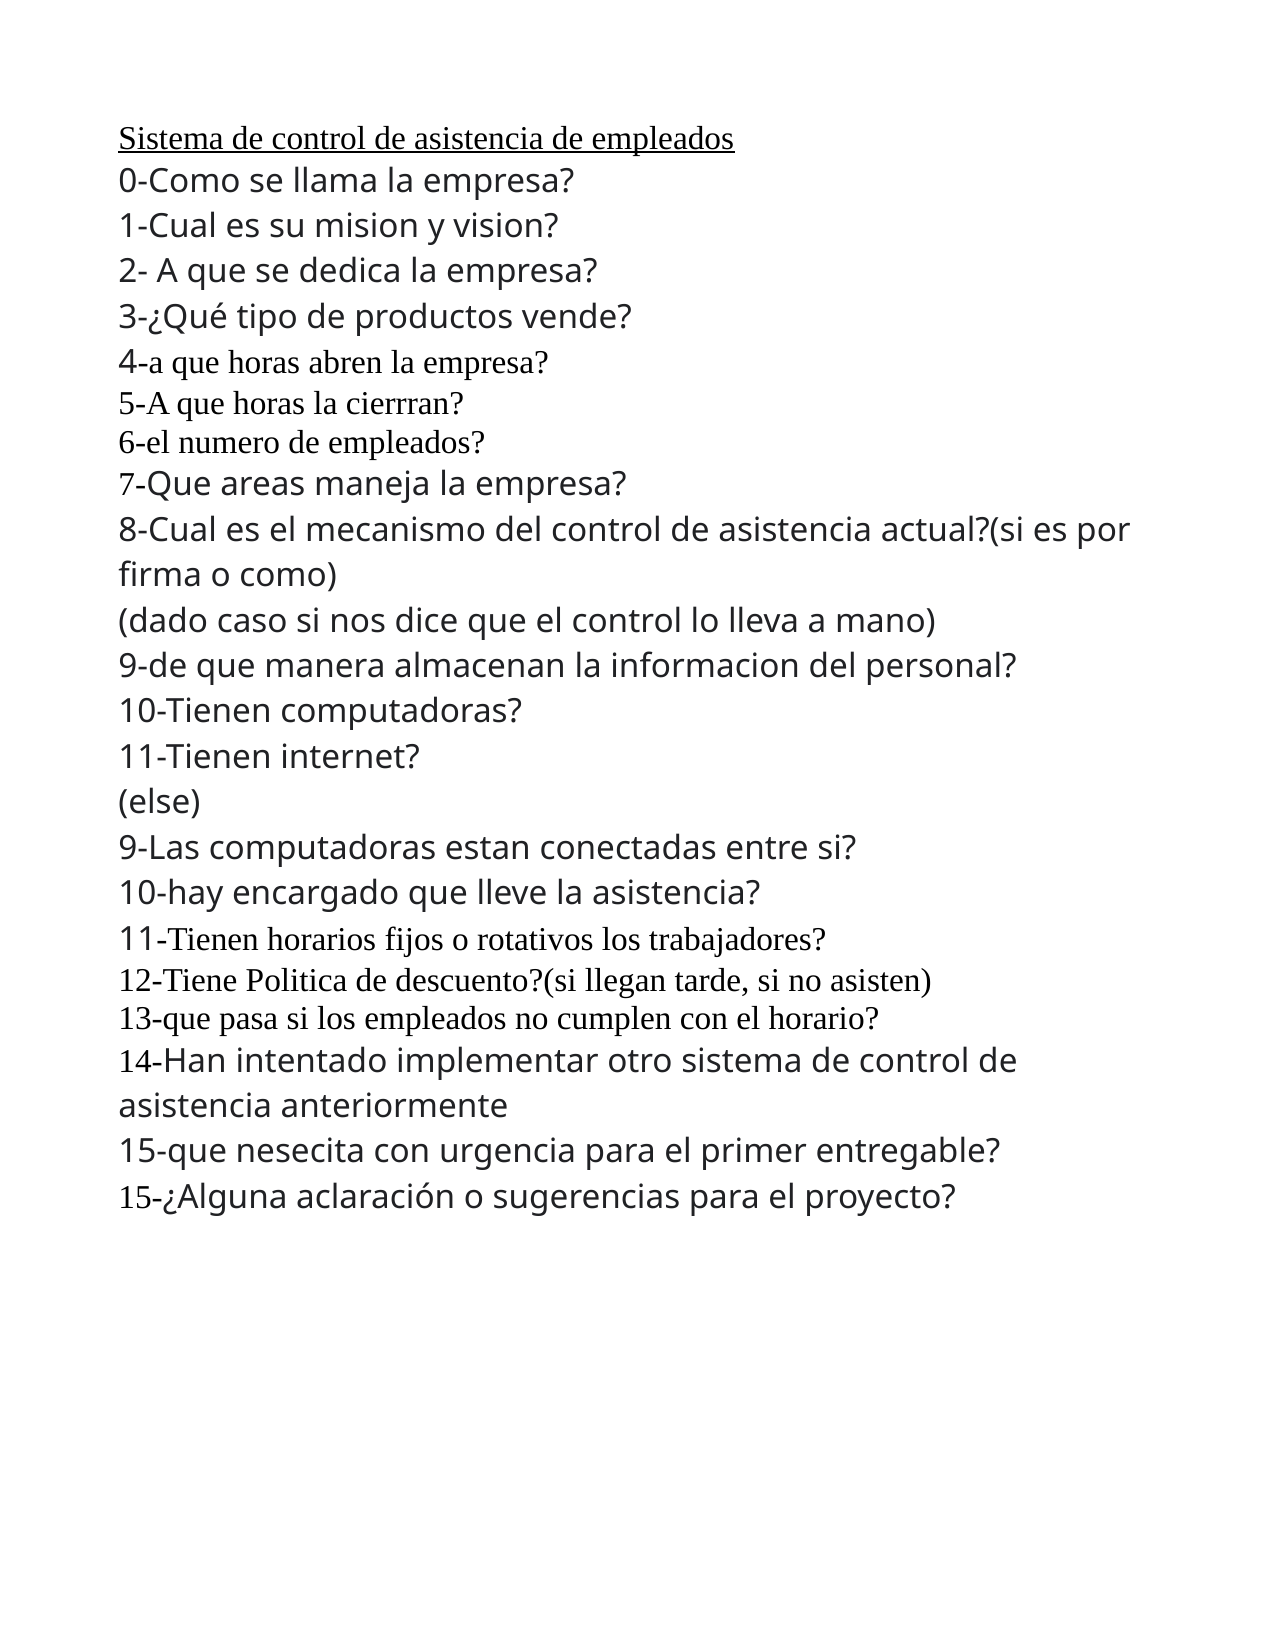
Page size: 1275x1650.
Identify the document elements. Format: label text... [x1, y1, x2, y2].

text Sistema de control de asistencia de empleados [118, 118, 1157, 156]
text (dado caso si nos dice que el control lo lleva a mano) [118, 596, 1157, 642]
text 10-hay encargado que lleve la asistencia? [118, 869, 1157, 914]
text 2- A que se dedica la empresa? [118, 247, 1157, 293]
text 8-Cual es el mecanismo del control de asistencia actual?(si es por firma o como) [118, 506, 1157, 596]
text 9-Las computadoras estan conectadas entre si? [118, 823, 1157, 869]
text 13-que pasa si los empleados no cumplen con el horario? [118, 998, 1157, 1036]
text 15-que nesecita con urgencia para el primer entregable? [118, 1127, 1157, 1173]
text 6-el numero de empleados? [118, 422, 1157, 460]
text 15-¿Alguna aclaración o sugerencias para el proyecto? [118, 1173, 1157, 1218]
text (else) [118, 778, 1157, 823]
text 10-Tienen computadoras? [118, 687, 1157, 733]
text 9-de que manera almacenan la informacion del personal? [118, 642, 1157, 687]
text 3-¿Qué tipo de productos vende? [118, 293, 1157, 338]
text 0-Como se llama la empresa? [118, 156, 1157, 202]
text 7-Que areas maneja la empresa? [118, 460, 1157, 506]
text 11-Tienen internet? [118, 733, 1157, 778]
text 4-a que horas abren la empresa? 5-A que horas la cierrran? [118, 338, 1157, 422]
text 14-Han intentado implementar otro sistema de control de asistencia anteriormente [118, 1036, 1157, 1127]
text 1-Cual es su mision y vision? [118, 202, 1157, 247]
text 12-Tiene Politica de descuento?(si llegan tarde, si no asisten) [118, 960, 1157, 998]
text 11-Tienen horarios fijos o rotativos los trabajadores? [118, 914, 1157, 960]
